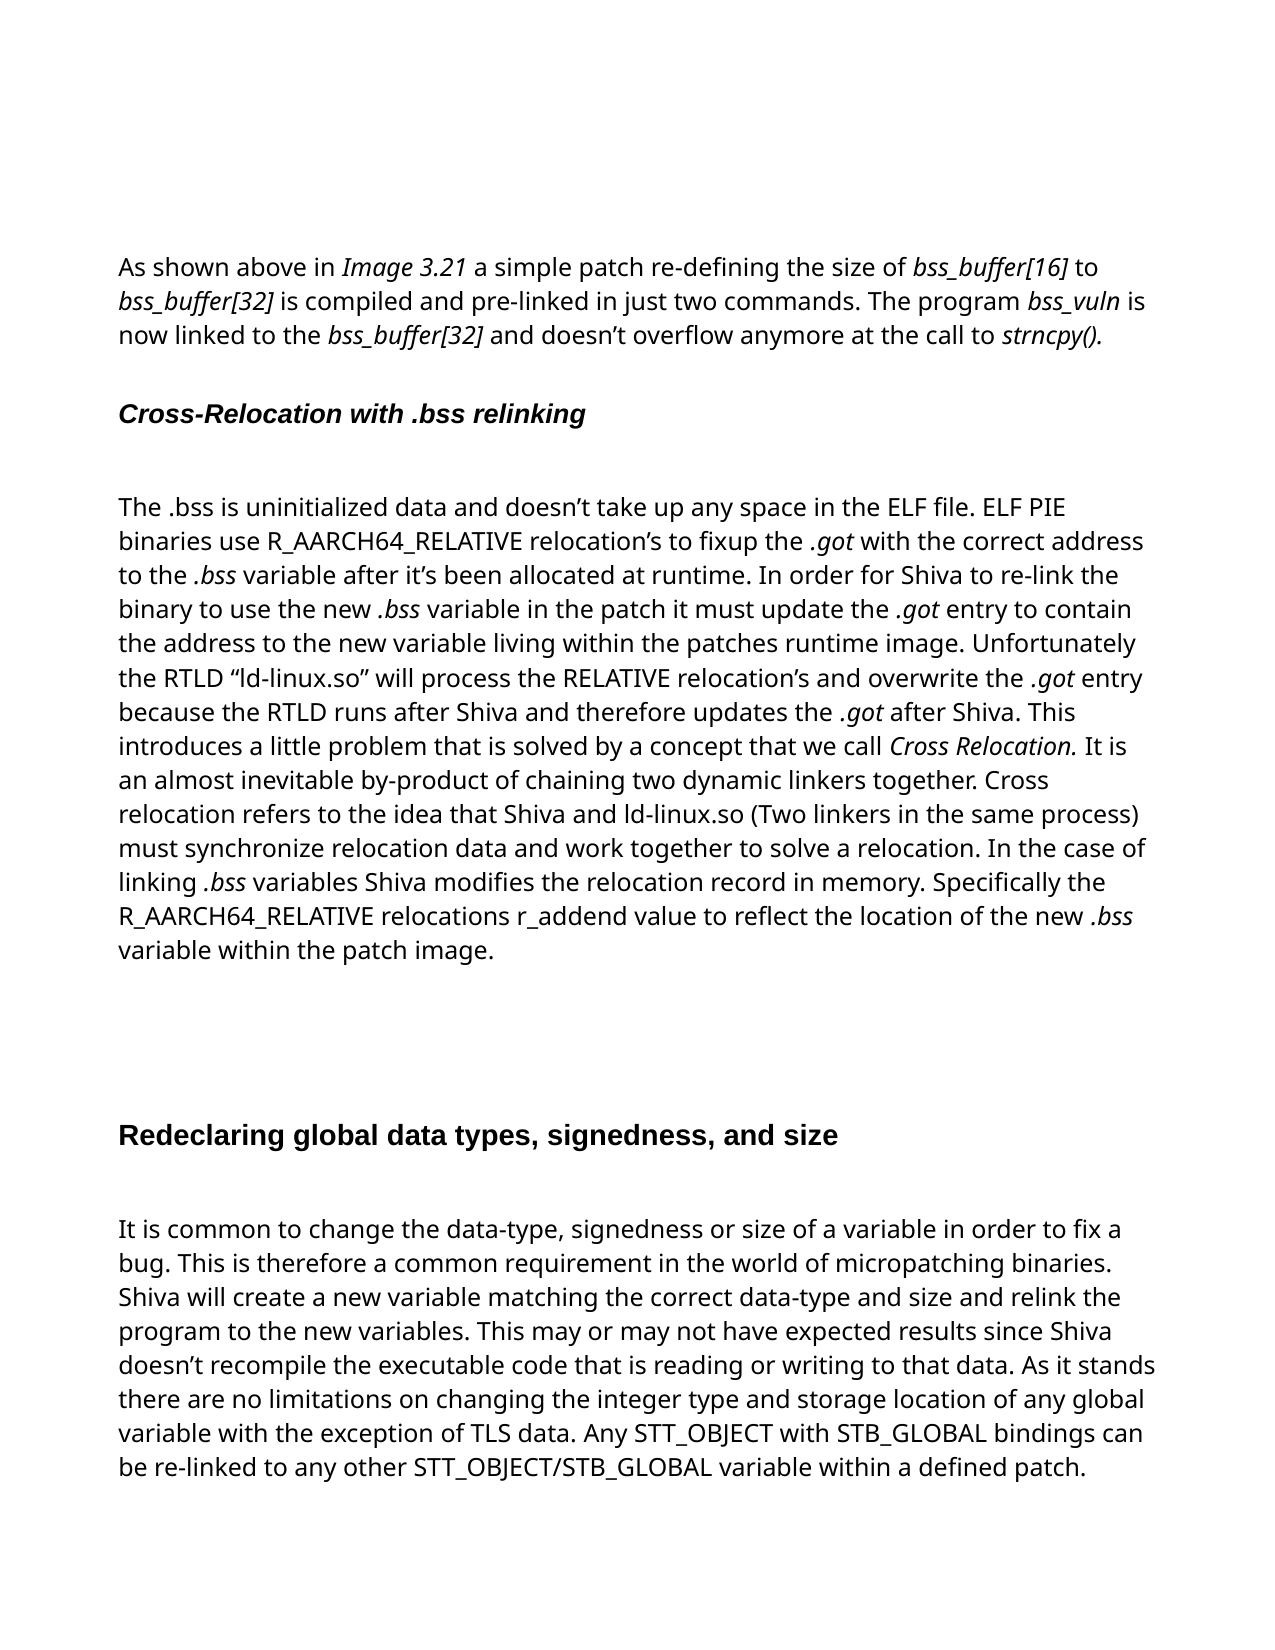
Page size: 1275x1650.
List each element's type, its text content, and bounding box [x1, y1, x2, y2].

subtitle Redeclaring global data types, signedness, and size [118, 1118, 1157, 1151]
text It is common to change the data-type, signedness or size of a variable in order to fix a bug. This is therefore a common requirement in the world of micropatching binaries. Shiva will create a new variable matching the correct data-type and size and relink the program to the new variables. This may or may not have expected results since Shiva doesn’t recompile the executable code that is reading or writing to that data. As it stands there are no limitations on changing the integer type and storage location of any global variable with the exception of TLS data. Any STT_OBJECT with STB_GLOBAL bindings can be re-linked to any other STT_OBJECT/STB_GLOBAL variable within a defined patch. [118, 1211, 1157, 1484]
subtitle Cross-Relocation with .bss relinking [118, 398, 1157, 430]
text The .bss is uninitialized data and doesn’t take up any space in the ELF file. ELF PIE binaries use R_AARCH64_RELATIVE relocation’s to fixup the .got with the correct address to the .bss variable after it’s been allocated at runtime. In order for Shiva to re-link the binary to use the new .bss variable in the patch it must update the .got entry to contain the address to the new variable living within the patches runtime image. Unfortunately the RTLD “ld-linux.so” will process the RELATIVE relocation’s and overwrite the .got entry because the RTLD runs after Shiva and therefore updates the .got after Shiva. This introduces a little problem that is solved by a concept that we call Cross Relocation. It is an almost inevitable by-product of chaining two dynamic linkers together. Cross relocation refers to the idea that Shiva and ld-linux.so (Two linkers in the same process) must synchronize relocation data and work together to solve a relocation. In the case of linking .bss variables Shiva modifies the relocation record in memory. Specifically the R_AARCH64_RELATIVE relocations r_addend value to reflect the location of the new .bss variable within the patch image. [118, 490, 1157, 967]
text As shown above in Image 3.21 a simple patch re-defining the size of bss_buffer[16] to bss_buffer[32] is compiled and pre-linked in just two commands. The program bss_vuln is now linked to the bss_buffer[32] and doesn’t overflow anymore at the call to strncpy(). [118, 250, 1157, 352]
